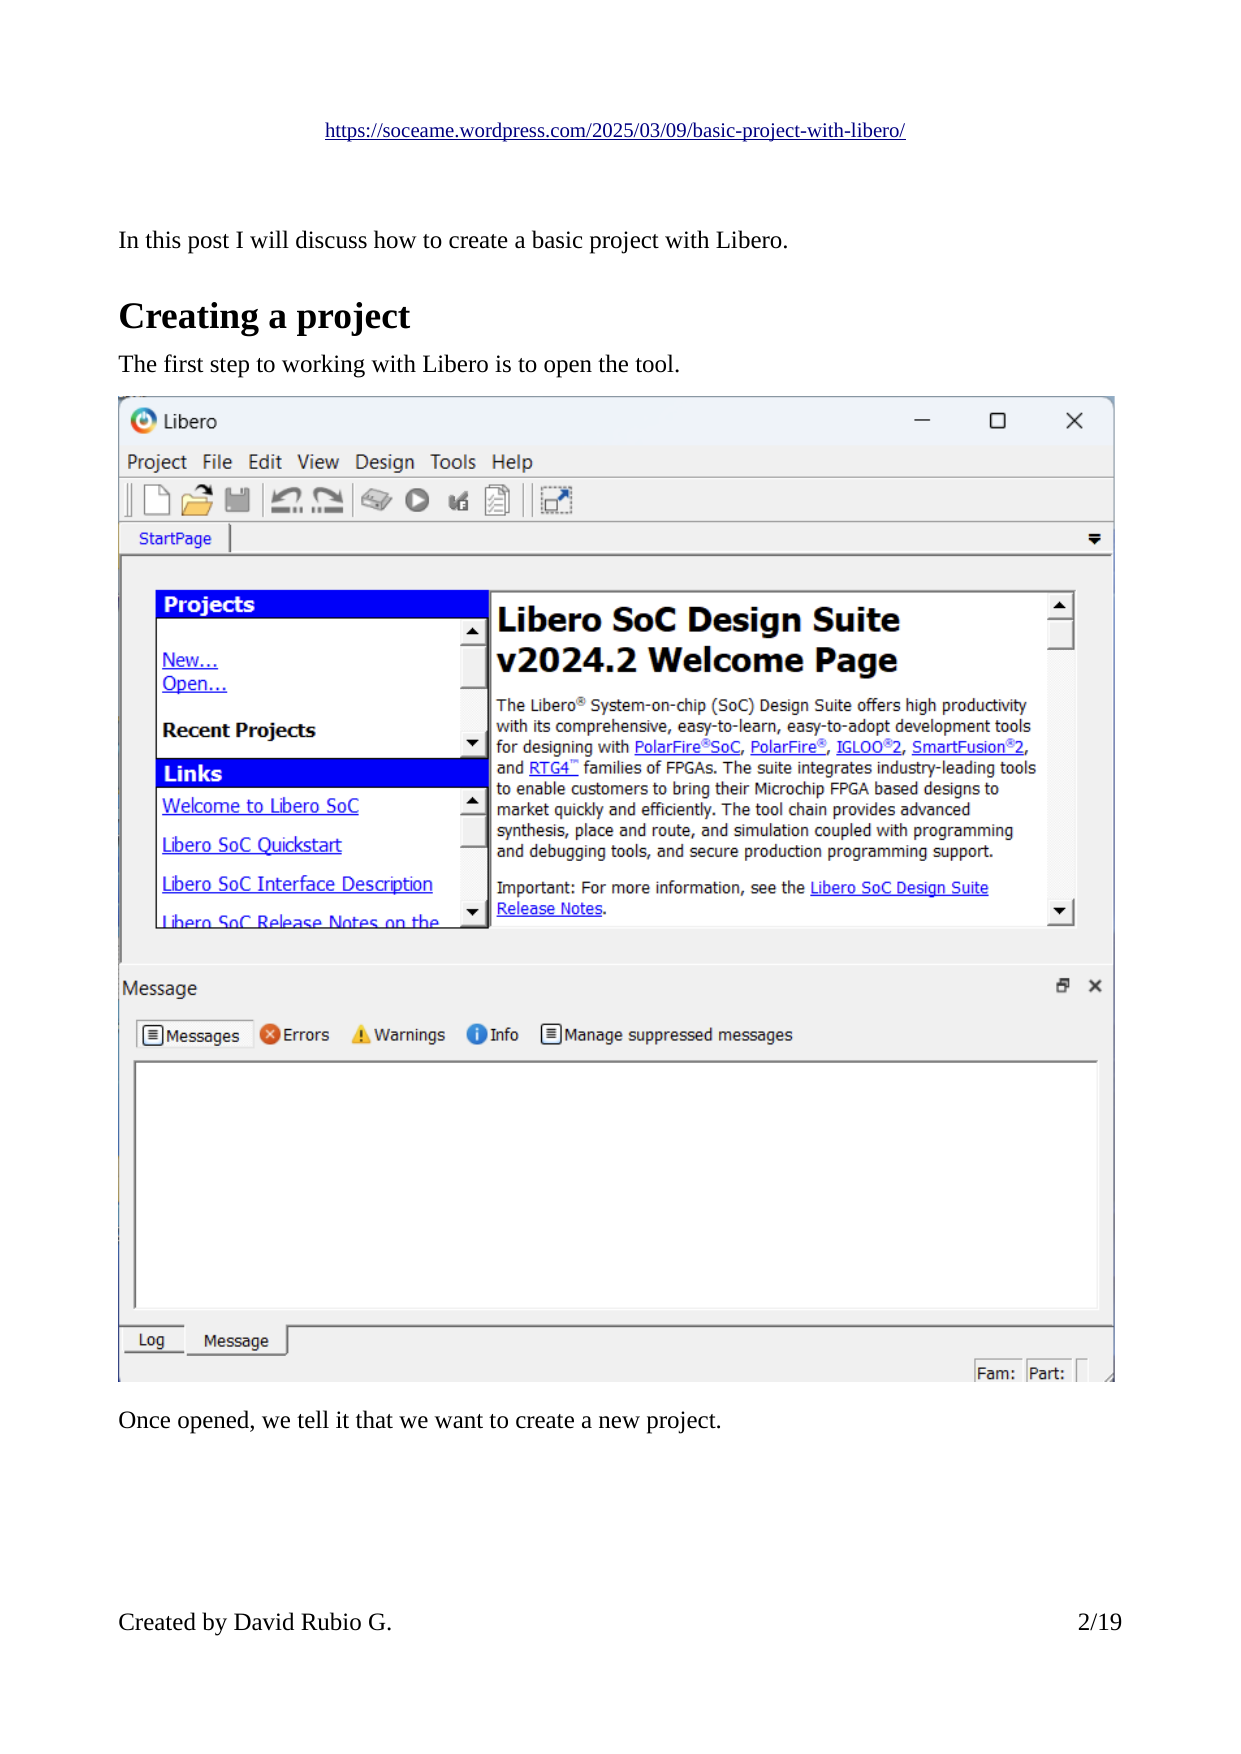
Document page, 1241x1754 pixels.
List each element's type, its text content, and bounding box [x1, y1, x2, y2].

picture [118, 396, 1115, 1382]
text The first step to working with Libero is to open the tool. [118, 349, 1122, 377]
text Once opened, we tell it that we want to create a new project. [118, 1405, 1122, 1434]
subtitle Creating a project [118, 293, 1122, 336]
text In this post I will discuss how to create a basic project with Libero. [118, 225, 1122, 253]
